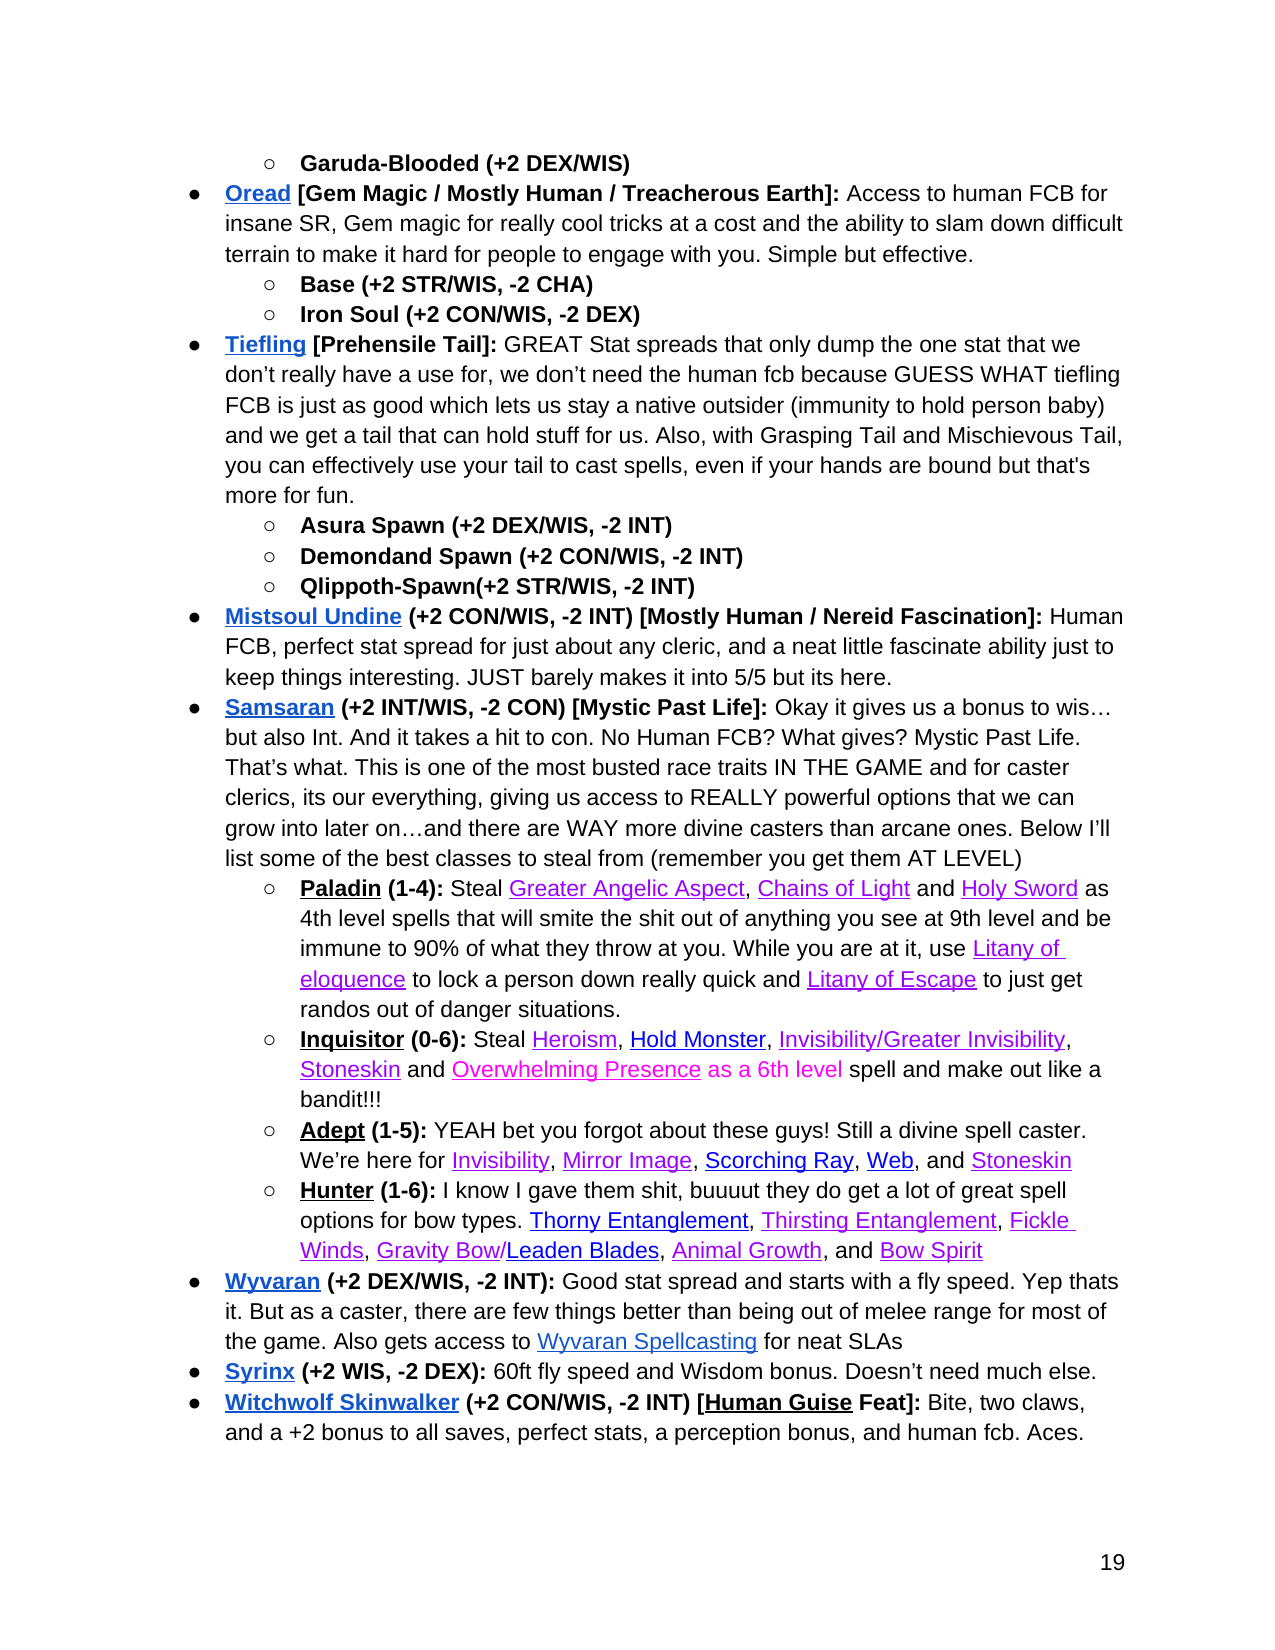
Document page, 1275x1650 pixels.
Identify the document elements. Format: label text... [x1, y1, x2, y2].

list Wyvaran (+2 DEX/WIS, -2 INT): Good stat spread and starts with a fly speed. Yep thats it. But as a caster, there are few things better than being out of melee range for most of the game. Also gets access to Wyvaran Spellcasting for neat SLAs [187, 1268, 1125, 1354]
list Mistsoul Undine (+2 CON/WIS, -2 INT) [Mostly Human / Nereid Fascination]: Human FCB, perfect stat spread for just about any cleric, and a neat little fascinate ability just to keep things interesting. JUST barely makes it into 5/5 but its here. [187, 603, 1125, 690]
list Demondand Spawn (+2 CON/WIS, -2 INT) [262, 543, 1125, 569]
list Base (+2 STR/WIS, -2 CHA) [262, 271, 1125, 297]
list Inquisitor (0-6): Steal Heroism, Hold Monster, Invisibility/Greater Invisibility, Stoneskin and Overwhelming Presence as a 6th level spell and make out like a bandit!!! [262, 1026, 1125, 1113]
list Witchwolf Skinwalker (+2 CON/WIS, -2 INT) [Human Guise Feat]: Bite, two claws, and a +2 bonus to all saves, perfect stats, a perception bonus, and human fcb. Aces. [187, 1388, 1125, 1445]
list Qlippoth-Spawn(+2 STR/WIS, -2 INT) [262, 573, 1125, 599]
list Adept (1-5): YEAH bet you forgot about these guys! Still a divine spell caster. We’re here for Invisibility, Mirror Image, Scorching Ray, Web, and Stoneskin [262, 1117, 1125, 1173]
list Asura Spawn (+2 DEX/WIS, -2 INT) [262, 512, 1125, 539]
list Garuda-Blooded (+2 DEX/WIS) [262, 150, 1125, 176]
list Oread [Gem Magic / Mostly Human / Treacherous Earth]: Access to human FCB for insane SR, Gem magic for really cool tricks at a cost and the ability to slam down difficult terrain to make it hard for people to engage with you. Simple but effective. [187, 180, 1125, 267]
list Tiefling [Prehensile Tail]: GREAT Stat spreads that only dump the one stat that we don’t really have a use for, we don’t need the human fcb because GUESS WHAT tiefling FCB is just as good which lets us stay a native outsider (immunity to hold person baby) and we get a tail that can hold stuff for us. Also, with Grasping Tail and Mischievous Tail, you can effectively use your tail to cast spells, even if your hands are bound but that's more for fun. [187, 331, 1125, 509]
list Samsaran (+2 INT/WIS, -2 CON) [Mystic Past Life]: Okay it gives us a bonus to wis…but also Int. And it takes a hit to con. No Human FCB? What gives? Mystic Past Life. That’s what. This is one of the most busted race traits IN THE GAME and for caster clerics, its our everything, giving us access to REALLY powerful options that we can grow into later on…and there are WAY more divine casters than arcane ones. Below I’ll list some of the best classes to steal from (remember you get them AT LEVEL) [187, 694, 1125, 871]
list Hunter (1-6): I know I gave them shit, buuuut they do get a lot of great spell options for bow types. Thorny Entanglement, Thirsting Entanglement, Fickle Winds, Gravity Bow/Leaden Blades, Animal Growth, and Bow Spirit [262, 1177, 1125, 1264]
list Iron Soul (+2 CON/WIS, -2 DEX) [262, 301, 1125, 327]
list Syrinx (+2 WIS, -2 DEX): 60ft fly speed and Wisdom bonus. Doesn’t need much else. [187, 1358, 1125, 1385]
list Paladin (1-4): Steal Greater Angelic Aspect, Chains of Light and Holy Sword as 4th level spells that will smite the shit out of anything you see at 9th level and be immune to 90% of what they throw at you. While you are at it, use Litany of eloquence to lock a person down really quick and Litany of Escape to just get randos out of danger situations. [262, 875, 1125, 1022]
